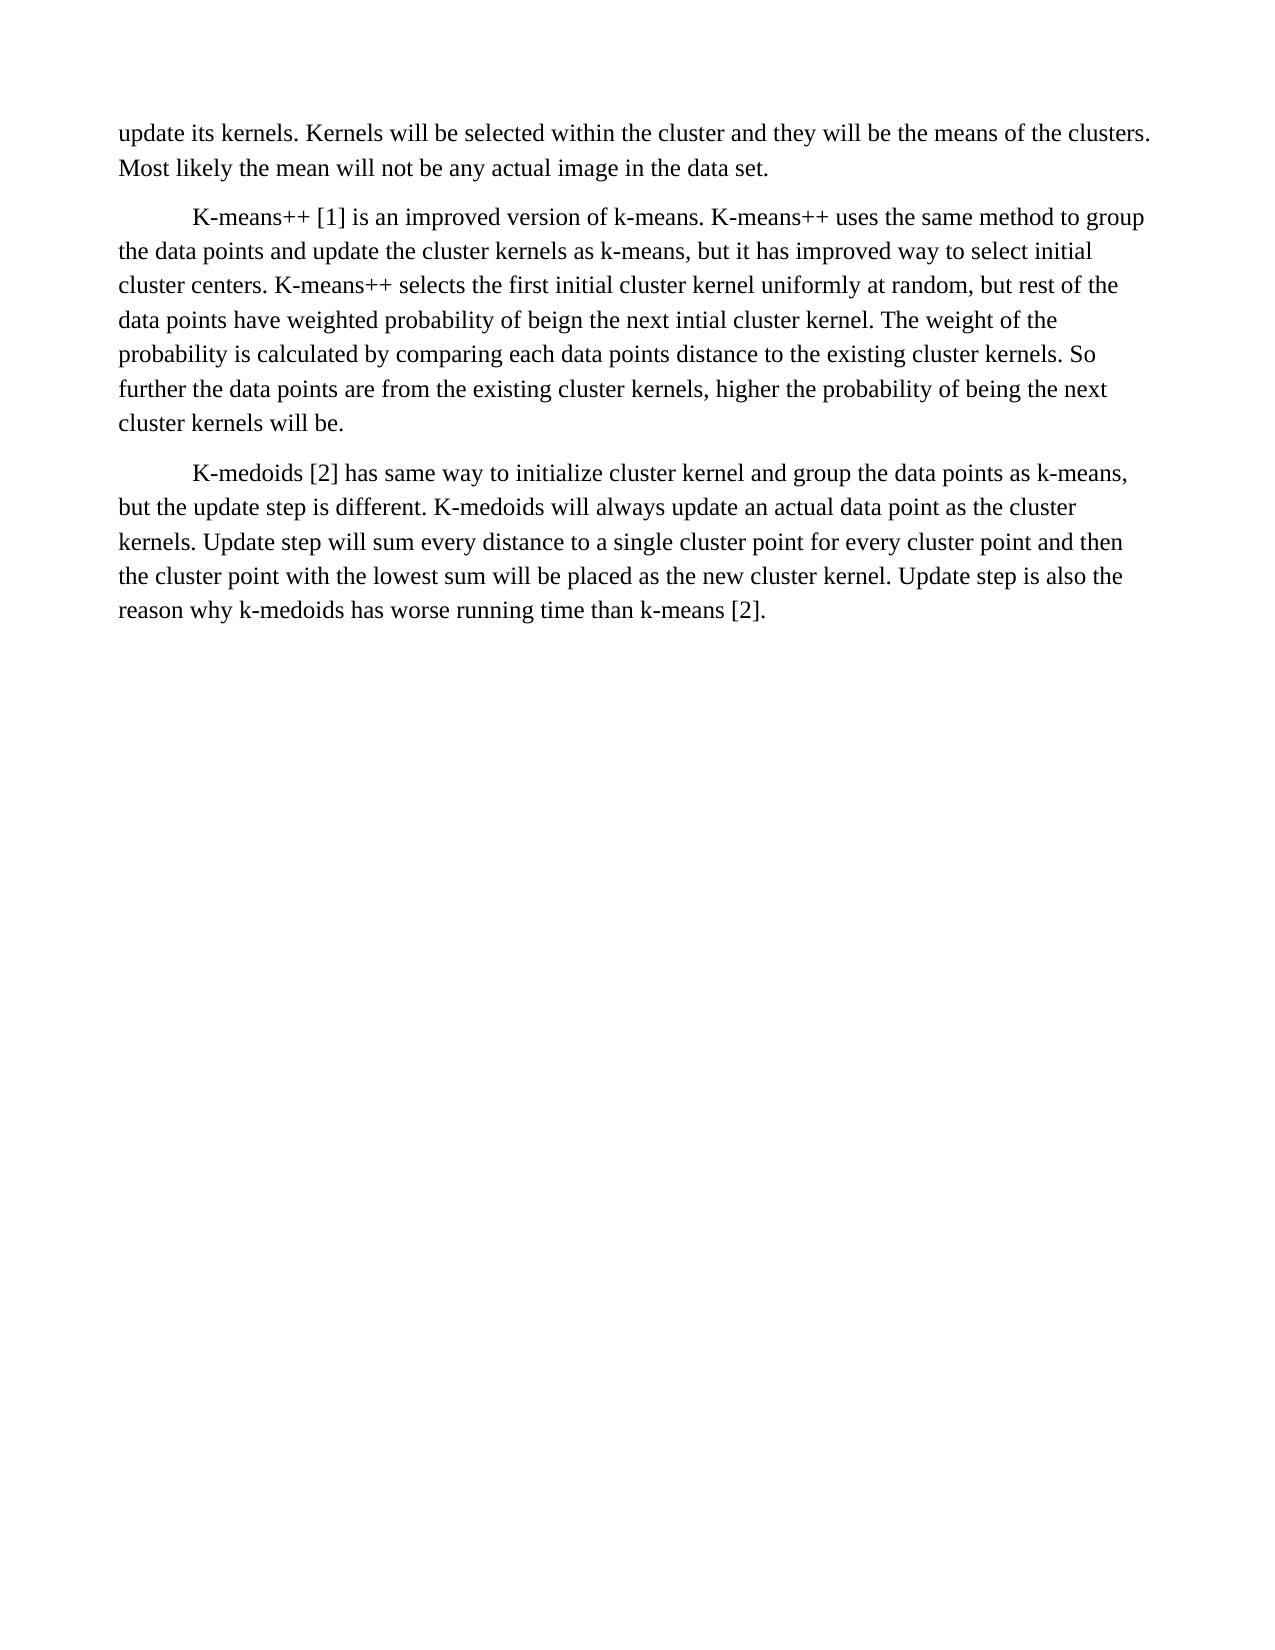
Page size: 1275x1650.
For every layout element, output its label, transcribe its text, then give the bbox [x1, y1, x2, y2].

text update its kernels. Kernels will be selected within the cluster and they will be the means of the clusters. Most likely the mean will not be any actual image in the data set. [118, 118, 1157, 181]
text K-means++ [1] is an improved version of k-means. K-means++ uses the same method to group the data points and update the cluster kernels as k-means, but it has improved way to select initial cluster centers. K-means++ selects the first initial cluster kernel uniformly at random, but rest of the data points have weighted probability of beign the next intial cluster kernel. The weight of the probability is calculated by comparing each data points distance to the existing cluster kernels. So further the data points are from the existing cluster kernels, higher the probability of being the next cluster kernels will be. [118, 202, 1157, 437]
text K-medoids [2] has same way to initialize cluster kernel and group the data points as k-means, but the update step is different. K-medoids will always update an actual data point as the cluster kernels. Update step will sum every distance to a single cluster point for every cluster point and then the cluster point with the lowest sum will be placed as the new cluster kernel. Update step is also the reason why k-medoids has worse running time than k-means [2]. [118, 458, 1157, 624]
